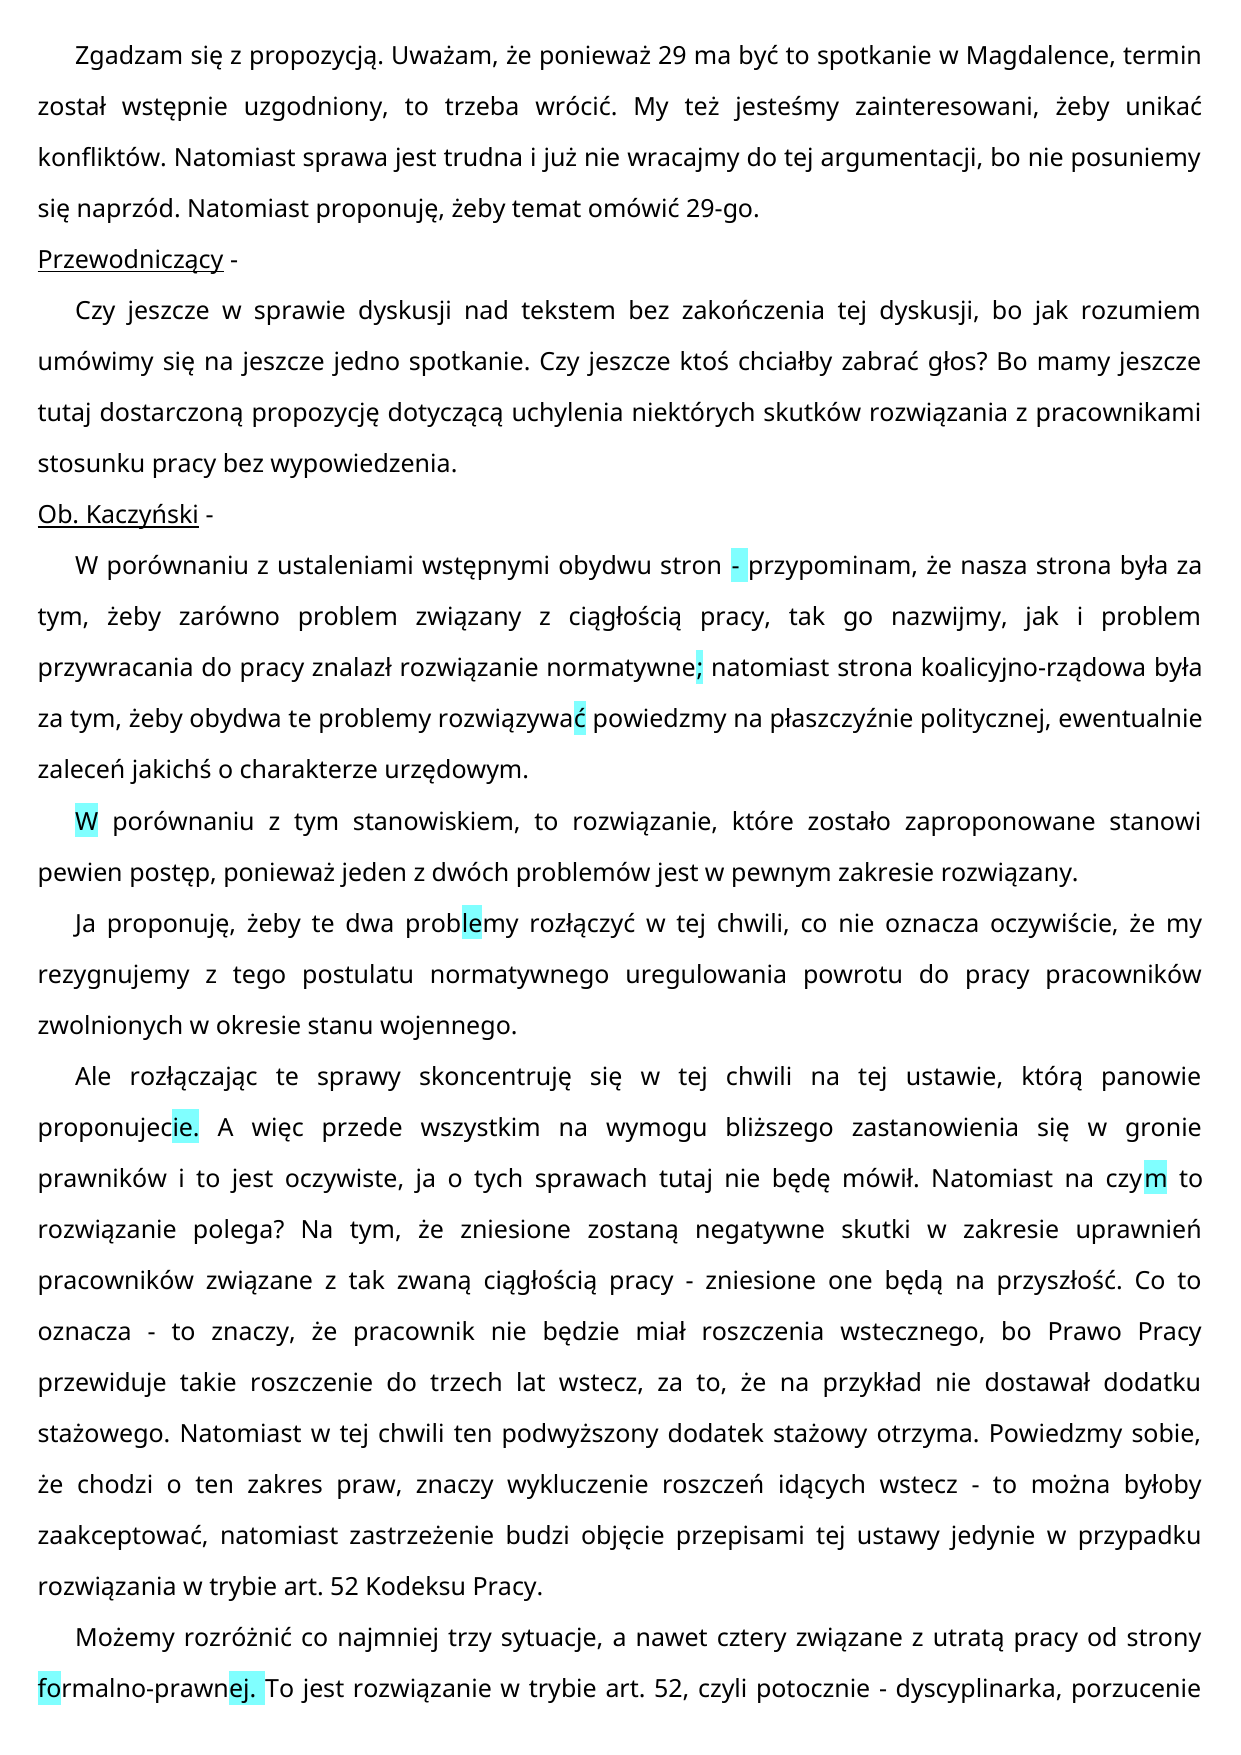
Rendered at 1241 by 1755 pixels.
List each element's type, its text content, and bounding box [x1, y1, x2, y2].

text W porównaniu z ustaleniami wstępnymi obydwu stron - przypominam, że nasza strona była za tym, żeby zarówno problem związany z ciągłością pracy, tak go nazwijmy, jak i problem przywracania do pracy znalazł rozwiązanie normatywne; natomiast strona koalicyjno-rządowa była za tym, żeby obydwa te problemy rozwiązywać powiedzmy na płaszczyźnie politycznej, ewentualnie zaleceń jakichś o charakterze urzędowym. [37, 548, 1203, 786]
text Czy jeszcze w sprawie dyskusji nad tekstem bez zakończenia tej dyskusji, bo jak rozumiem umówimy się na jeszcze jedno spotkanie. Czy jeszcze ktoś chciałby zabrać głos? Bo mamy jeszcze tutaj dostarczoną propozycję dotyczącą uchylenia niektórych skutków rozwiązania z pracownikami stosunku pracy bez wypowiedzenia. [37, 293, 1203, 480]
text Ja proponuję, żeby te dwa problemy rozłączyć w tej chwili, co nie oznacza oczywiście, że my rezygnujemy z tego postulatu normatywnego uregulowania powrotu do pracy pracowników zwolnionych w okresie stanu wojennego. [37, 905, 1203, 1041]
text Przewodniczący - [37, 242, 1203, 276]
text Możemy rozróżnić co najmniej trzy sytuacje, a nawet cztery związane z utratą pracy od strony formalno-prawnej. To jest rozwiązanie w trybie art. 52, czyli potocznie - dyscyplinarka, porzucenie [37, 1620, 1203, 1705]
text Ob. Kaczyński - [37, 497, 1203, 531]
text Ale rozłączając te sprawy skoncentruję się w tej chwili na tej ustawie, którą panowie proponujecie. A więc przede wszystkim na wymogu bliższego zastanowienia się w gronie prawników i to jest oczywiste, ja o tych sprawach tutaj nie będę mówił. Natomiast na czym to rozwiązanie polega? Na tym, że zniesione zostaną negatywne skutki w zakresie uprawnień pracowników związane z tak zwaną ciągłością pracy - zniesione one będą na przyszłość. Co to oznacza - to znaczy, że pracownik nie będzie miał roszczenia wstecznego, bo Prawo Pracy przewiduje takie roszczenie do trzech lat wstecz, za to, że na przykład nie dostawał dodatku stażowego. Natomiast w tej chwili ten podwyższony dodatek stażowy otrzyma. Powiedzmy sobie, że chodzi o ten zakres praw, znaczy wykluczenie roszczeń idących wstecz - to można byłoby zaakceptować, natomiast zastrzeżenie budzi objęcie przepisami tej ustawy jedynie w przypadku rozwiązania w trybie art. 52 Kodeksu Pracy. [37, 1058, 1203, 1603]
text W porównaniu z tym stanowiskiem, to rozwiązanie, które zostało zaproponowane stanowi pewien postęp, ponieważ jeden z dwóch problemów jest w pewnym zakresie rozwiązany. [37, 803, 1203, 888]
text Zgadzam się z propozycją. Uważam, że ponieważ 29 ma być to spotkanie w Magdalence, termin został wstępnie uzgodniony, to trzeba wrócić. My też jesteśmy zainteresowani, żeby unikać konfliktów. Natomiast sprawa jest trudna i już nie wracajmy do tej argumentacji, bo nie posuniemy się naprzód. Natomiast proponuję, żeby temat omówić 29-go. [37, 37, 1203, 225]
